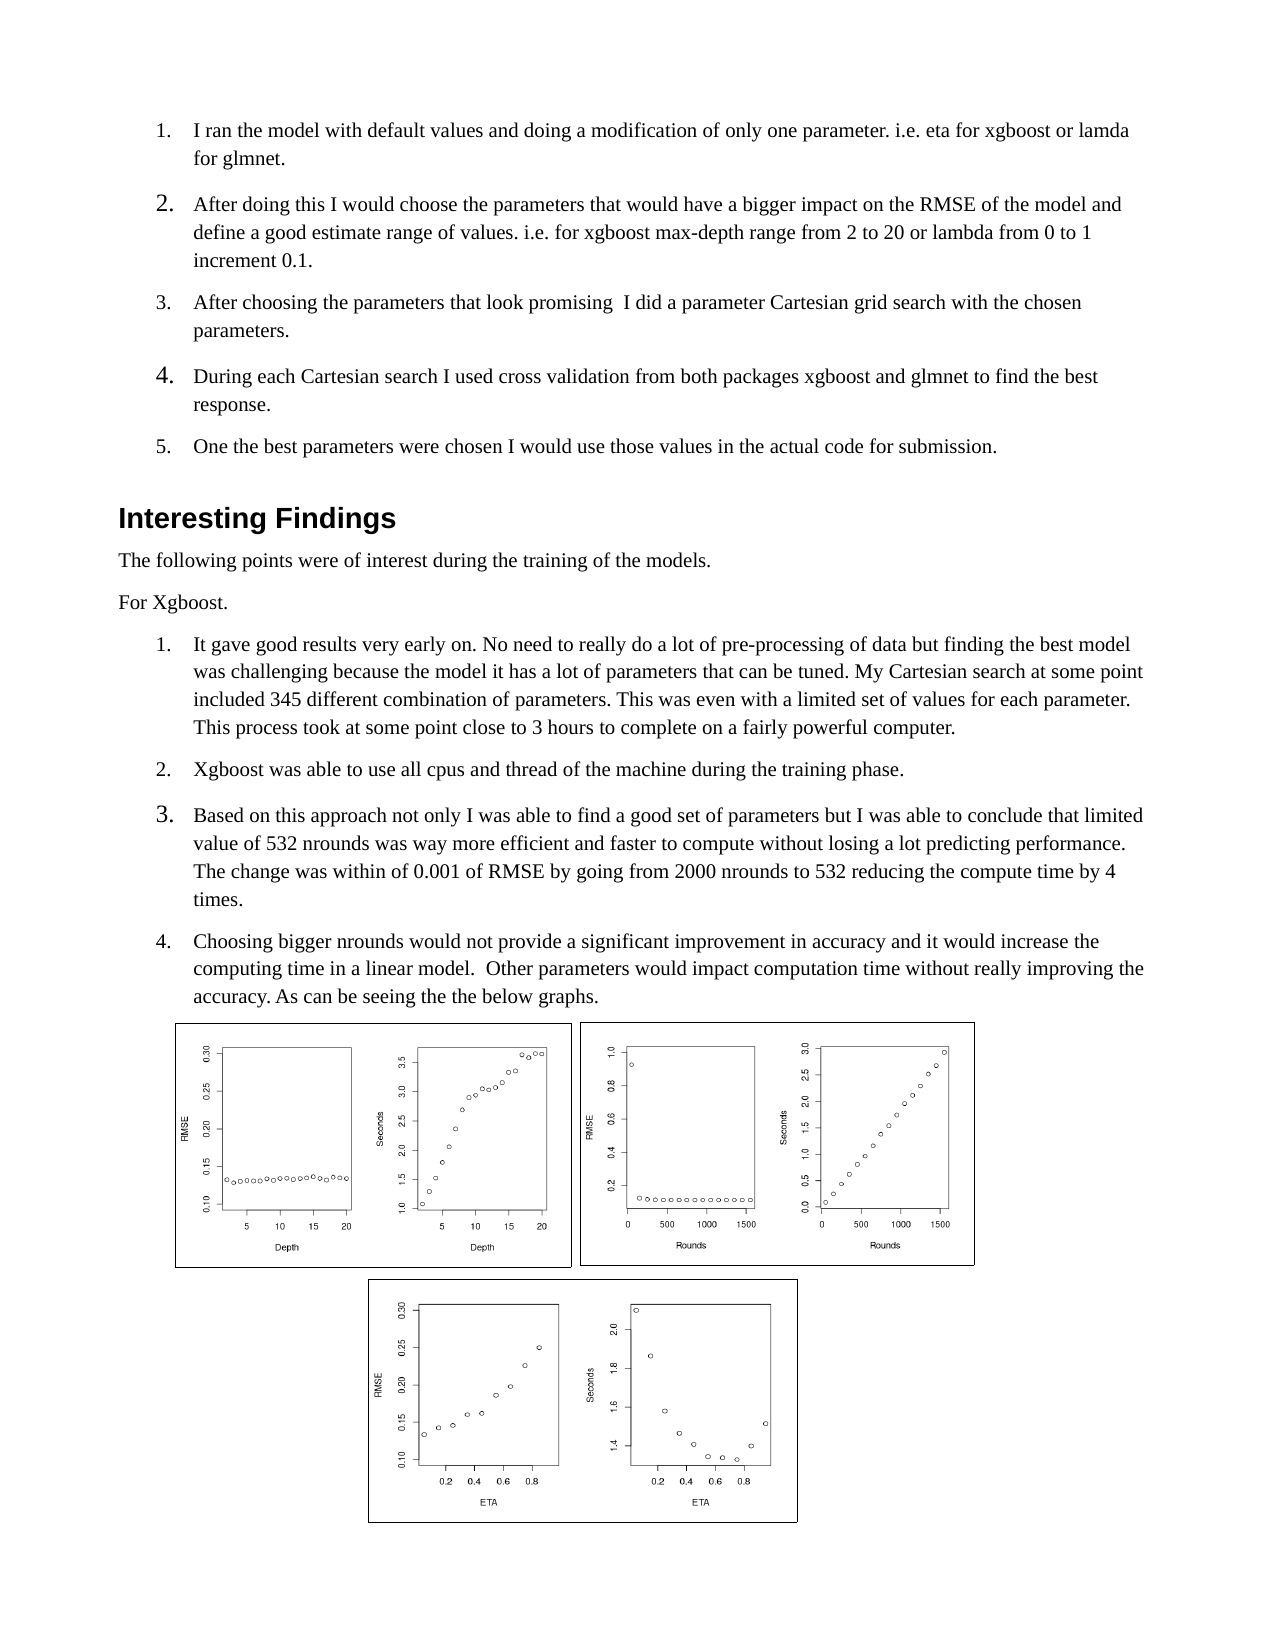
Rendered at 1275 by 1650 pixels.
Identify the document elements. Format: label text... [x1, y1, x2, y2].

list One the best parameters were chosen I would use those values in the actual code for submission. [156, 434, 1157, 458]
list I ran the model with default values and doing a modification of only one parameter. i.e. eta for xgboost or lamda for glmnet. [156, 118, 1157, 170]
list It gave good results very early on. No need to really do a lot of pre-processing of data but finding the best model was challenging because the model it has a lot of parameters that can be tuned. My Cartesian search at some point included 345 different combination of parameters. This was even with a limited set of values for each parameter. This process took at some point close to 3 hours to complete on a fairly powerful computer. [156, 632, 1157, 739]
picture [178, 1025, 569, 1264]
list Based on this approach not only I was able to find a good set of parameters but I was able to conclude that limited value of 532 nrounds was way more efficient and faster to compute without losing a lot predicting performance. The change was within of 0.001 of RMSE by going from 2000 nrounds to 532 reducing the compute time by 4 times. [156, 799, 1157, 911]
list During each Cartesian search I used cross validation from both packages xgboost and glmnet to find the best response. [156, 360, 1157, 416]
list Choosing bigger nrounds would not provide a significant improvement in accuracy and it would increase the computing time in a linear model. Other parameters would impact computation time without really improving the accuracy. As can be seeing the the below graphs. [156, 929, 1157, 1008]
picture [371, 1282, 795, 1519]
list After doing this I would choose the parameters that would have a bigger impact on the RMSE of the model and define a good estimate range of values. i.e. for xgboost max-depth range from 2 to 20 or lambda from 0 to 1 increment 0.1. [156, 188, 1157, 272]
list After choosing the parameters that look promising I did a parameter Cartesian grid search with the chosen parameters. [156, 290, 1157, 342]
list Xgboost was able to use all cpus and thread of the machine during the training phase. [156, 757, 1157, 781]
subtitle Interesting Findings [118, 501, 1157, 535]
picture [583, 1025, 971, 1262]
text For Xgboost. [118, 590, 1157, 614]
text The following points were of interest during the training of the models. [118, 547, 1157, 572]
